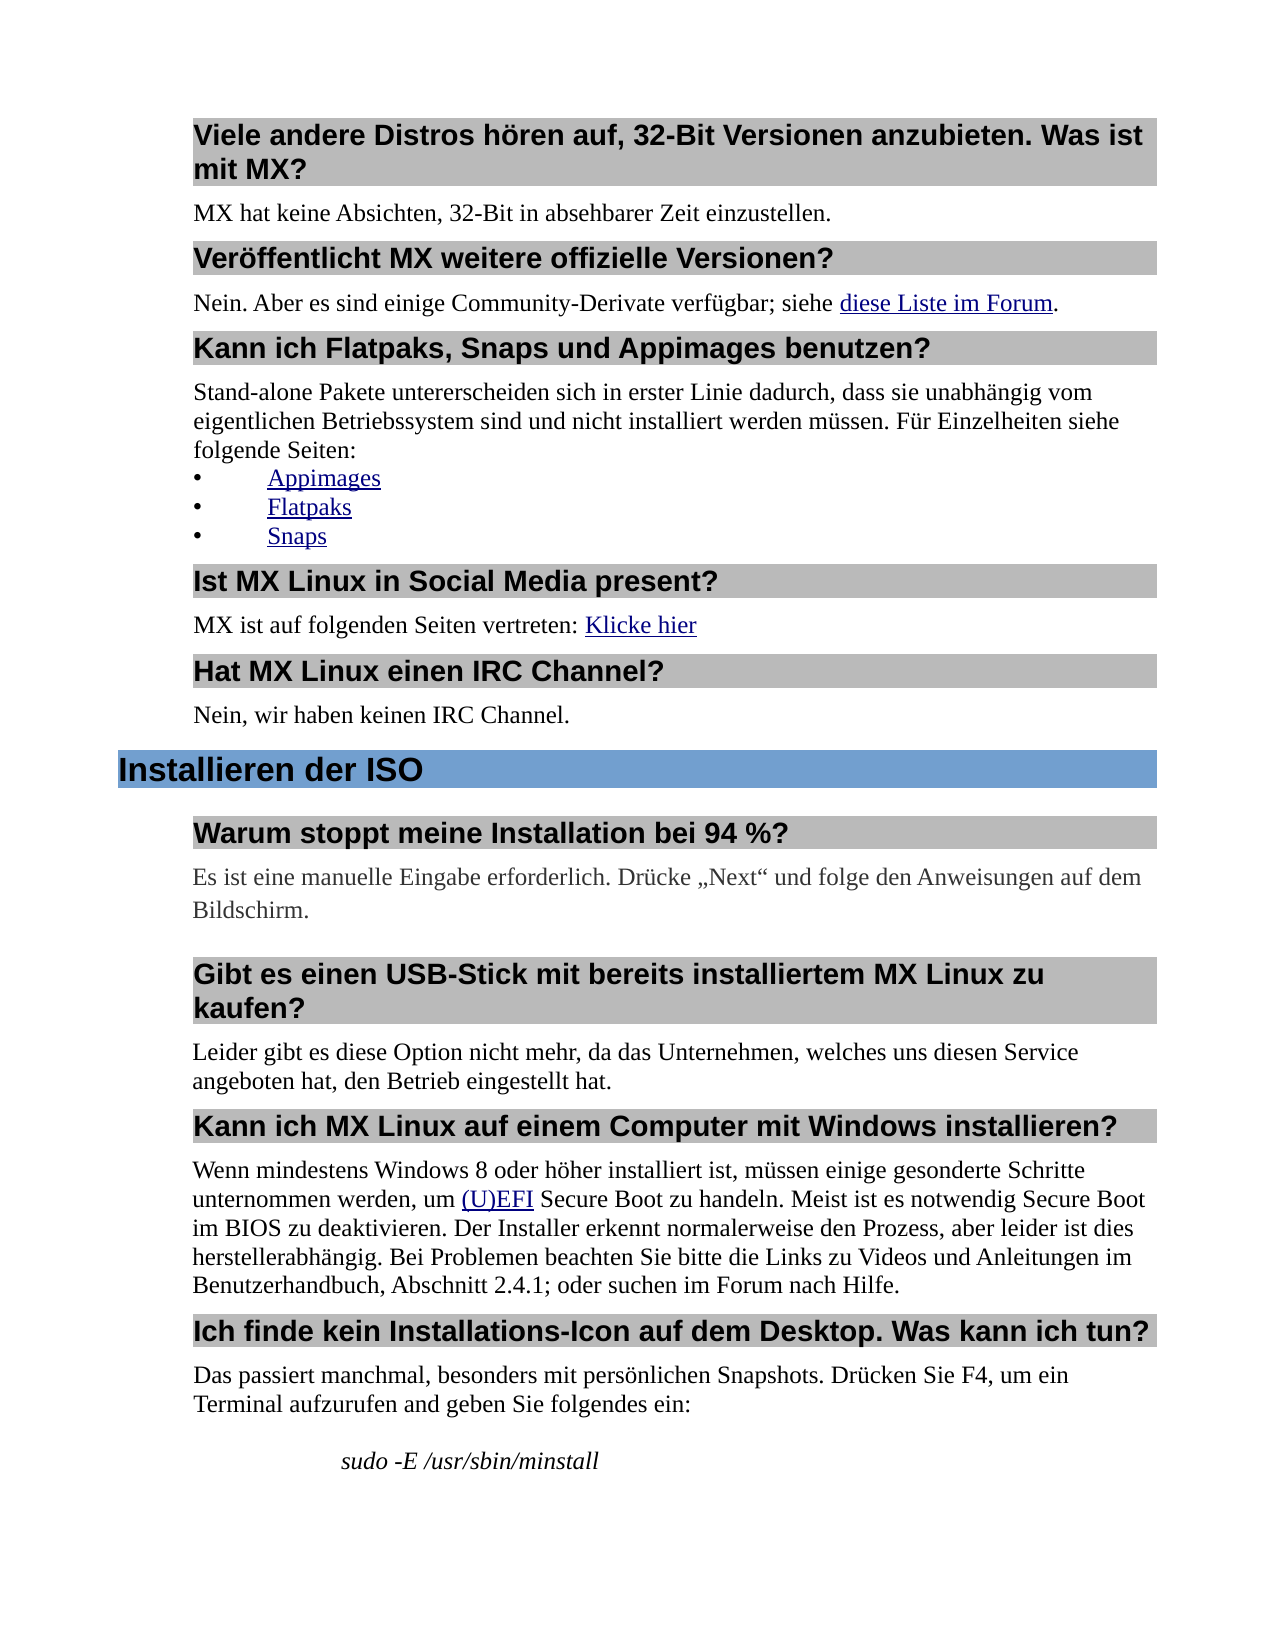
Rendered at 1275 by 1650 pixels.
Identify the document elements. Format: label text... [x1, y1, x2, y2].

text Leider gibt es diese Option nicht mehr, da das Unternehmen, welches uns diesen Service angeboten hat, den Betrieb eingestellt hat. [118, 1037, 1157, 1094]
subtitle Ist MX Linux in Social Media present? [193, 564, 1157, 598]
list Snaps [193, 521, 1157, 550]
subtitle Ich finde kein Installations-Icon auf dem Desktop. Was kann ich tun? [193, 1314, 1157, 1347]
text Das passiert manchmal, besonders mit persönlichen Snapshots. Drücken Sie F4, um ein Terminal aufzurufen and geben Sie folgendes ein: [193, 1360, 1157, 1417]
subtitle Warum stoppt meine Installation bei 94 %? [193, 816, 1157, 849]
text MX ist auf folgenden Seiten vertreten: Klicke hier [193, 611, 1157, 639]
subtitle Kann ich Flatpaks, Snaps und Appimages benutzen? [193, 331, 1157, 365]
list Appimages [193, 463, 1157, 492]
text Stand-alone Pakete untererscheiden sich in erster Linie dadurch, dass sie unabhängig vom eigentlichen Betriebssystem sind und nicht installiert werden müssen. Für Einzelheiten siehe folgende Seiten: [193, 377, 1157, 463]
list Flatpaks [193, 492, 1157, 521]
subtitle Veröffentlicht MX weitere offizielle Versionen? [193, 241, 1157, 275]
text Nein. Aber es sind einige Community-Derivate verfügbar; siehe diese Liste im Forum. [193, 288, 1157, 316]
text Wenn mindestens Windows 8 oder höher installiert ist, müssen einige gesonderte Schritte unternommen werden, um (U)EFI Secure Boot zu handeln. Meist ist es notwendig Secure Boot im BIOS zu deaktivieren. Der Installer erkennt normalerweise den Prozess, aber leider ist dies herstellerabhängig. Bei Problemen beachten Sie bitte die Links zu Videos und Anleitungen im Benutzerhandbuch, Abschnitt 2.4.1; oder suchen im Forum nach Hilfe. [118, 1155, 1157, 1299]
subtitle Hat MX Linux einen IRC Channel? [193, 654, 1157, 688]
text Es ist eine manuelle Eingabe erforderlich. Drücke „Next“ und folge den Anweisungen auf dem Bildschirm. [118, 862, 1157, 923]
subtitle Gibt es einen USB-Stick mit bereits installiertem MX Linux zu kaufen? [193, 957, 1157, 1024]
subtitle Viele andere Distros hören auf, 32-Bit Versionen anzubieten. Was ist mit MX? [193, 118, 1157, 186]
text Nein, wir haben keinen IRC Channel. [193, 700, 1157, 729]
text MX hat keine Absichten, 32-Bit in absehbarer Zeit einzustellen. [193, 198, 1157, 227]
text sudo -E /usr/sbin/minstall [193, 1417, 1157, 1475]
subtitle Installieren der ISO [118, 750, 1157, 788]
subtitle Kann ich MX Linux auf einem Computer mit Windows installieren? [193, 1109, 1157, 1143]
